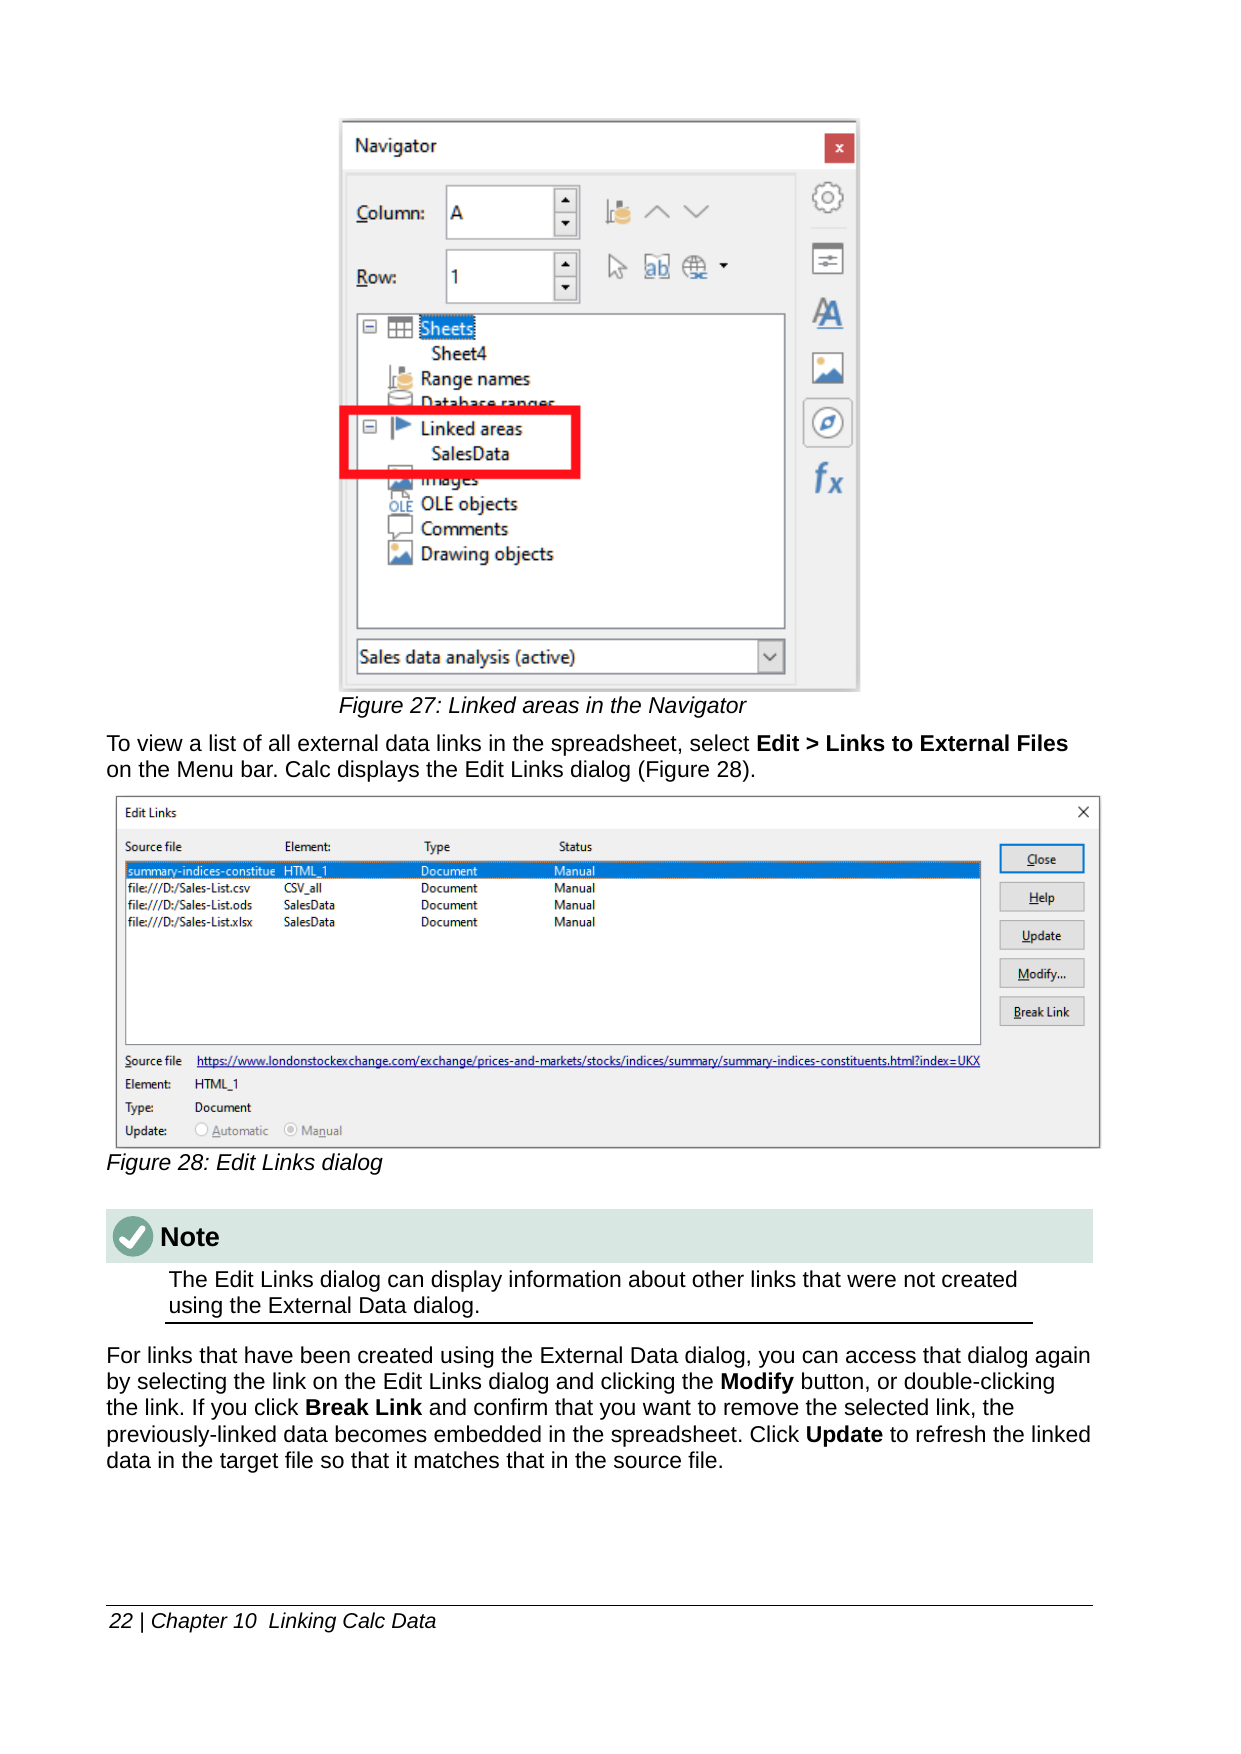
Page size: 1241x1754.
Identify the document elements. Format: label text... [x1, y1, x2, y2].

text The Edit Links dialog can display information about other links that were not created using the External Data dialog. [165, 1263, 1033, 1322]
text To view a list of all external data links in the spreadsheet, select Edit > Links to External Files on the Menu bar. Calc displays the Edit Links dialog (Figure 28). [106, 730, 1093, 783]
text Figure 28: Edit Links dialog [106, 795, 1110, 1175]
subtitle Note [106, 1209, 1093, 1263]
picture [338, 118, 861, 692]
text Figure 27: Linked areas in the Navigator [338, 692, 860, 718]
picture [115, 795, 1102, 1149]
text For links that have been created using the External Data dialog, you can access that dialog again by selecting the link on the Edit Links dialog and clicking the Modify button, or double-clicking the link. If you click Break Link and confirm that you want to remove the selected link, the previously-linked data becomes embedded in the spreadsheet. Click Update to refresh the linked data in the target file so that it matches that in the source file. [106, 1342, 1093, 1473]
